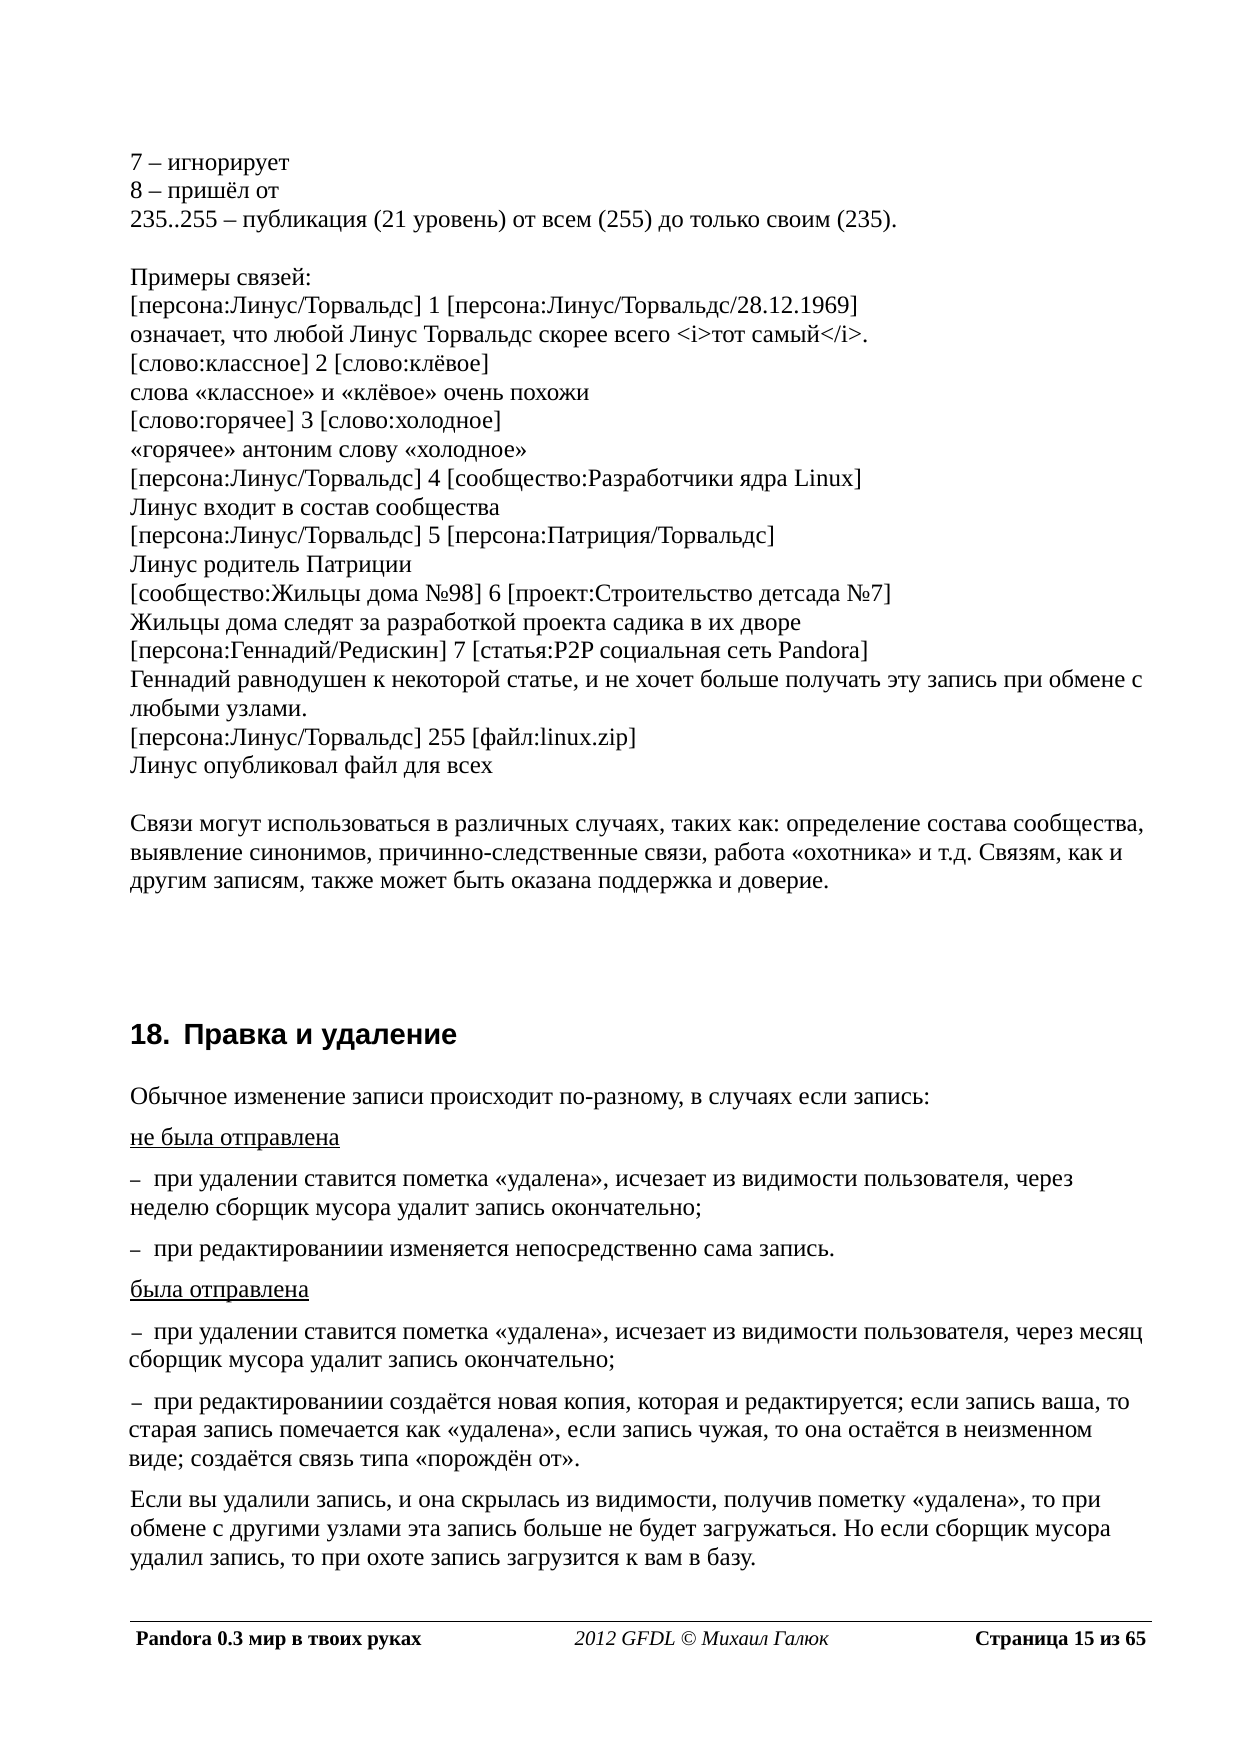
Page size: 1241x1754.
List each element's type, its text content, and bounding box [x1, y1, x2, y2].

text слова «классное» и «клёвое» очень похожи [130, 377, 1152, 406]
text Линус опубликовал файл для всех [130, 751, 1152, 779]
list не была отправлена [130, 1122, 1152, 1151]
text [персона:Линус/Торвальдс] 5 [персона:Патриция/Торвальдс] [130, 521, 1152, 549]
text Примеры связей: [130, 262, 1152, 291]
text Связи могут использоваться в различных случаях, таких как: определение состава сообщества, выявление синонимов, причинно-следственные связи, работа «охотника» и т.д. Связям, как и другим записям, также может быть оказана поддержка и доверие. [130, 808, 1152, 894]
text 235..255 – публикация (21 уровень) от всем (255) до только своим (235). [130, 204, 1152, 233]
text Линус входит в состав сообщества [130, 492, 1152, 521]
text 8 – пришёл от [130, 176, 1152, 204]
list при редактированиии изменяется непосредственно сама запись. [130, 1233, 1152, 1262]
list при удалении ставится пометка «удалена», исчезает из видимости пользователя, через месяц сборщик мусора удалит запись окончательно; [128, 1316, 1152, 1373]
list при удалении ставится пометка «удалена», исчезает из видимости пользователя, через неделю сборщик мусора удалит запись окончательно; [130, 1163, 1152, 1221]
text [персона:Линус/Торвальдс] 4 [сообщество:Разработчики ядра Linux] [130, 463, 1152, 492]
text [персона:Линус/Торвальдс] 255 [файл:linux.zip] [130, 722, 1152, 751]
text означает, что любой Линус Торвальдс скорее всего <i>тот самый</i>. [130, 319, 1152, 348]
text Обычное изменение записи происходит по-разному, в случаях если запись: [130, 1081, 1152, 1109]
text [слово:классное] 2 [слово:клёвое] [130, 348, 1152, 377]
text Жильцы дома следят за разработкой проекта садика в их дворе [130, 607, 1152, 636]
text [сообщество:Жильцы дома №98] 6 [проект:Строительство детсада №7] [130, 578, 1152, 607]
text [персона:Геннадий/Редискин] 7 [статья:P2P социальная сеть Pandora] [130, 636, 1152, 664]
text Линус родитель Патриции [130, 549, 1152, 578]
text [персона:Линус/Торвальдс] 1 [персона:Линус/Торвальдс/28.12.1969] [130, 291, 1152, 319]
list при редактированиии создаётся новая копия, которая и редактируется; если запись ваша, то старая запись помечается как «удалена», если запись чужая, то она остаётся в неизменном виде; создаётся связь типа «порождён от». [128, 1386, 1152, 1472]
list была отправлена [130, 1274, 1152, 1303]
text Если вы удалили запись, и она скрылась из видимости, получив пометку «удалена», то при обмене с другими узлами эта запись больше не будет загружаться. Но если сборщик мусора удалил запись, то при охоте запись загрузится к вам в базу. [130, 1484, 1152, 1571]
subtitle Правка и удаление [130, 1017, 1152, 1051]
text 7 – игнорирует [130, 147, 1152, 176]
text «горячее» антоним слову «холодное» [130, 434, 1152, 463]
text [слово:горячее] 3 [слово:холодное] [130, 406, 1152, 434]
text Геннадий равнодушен к некоторой статье, и не хочет больше получать эту запись при обмене с любыми узлами. [130, 664, 1152, 722]
